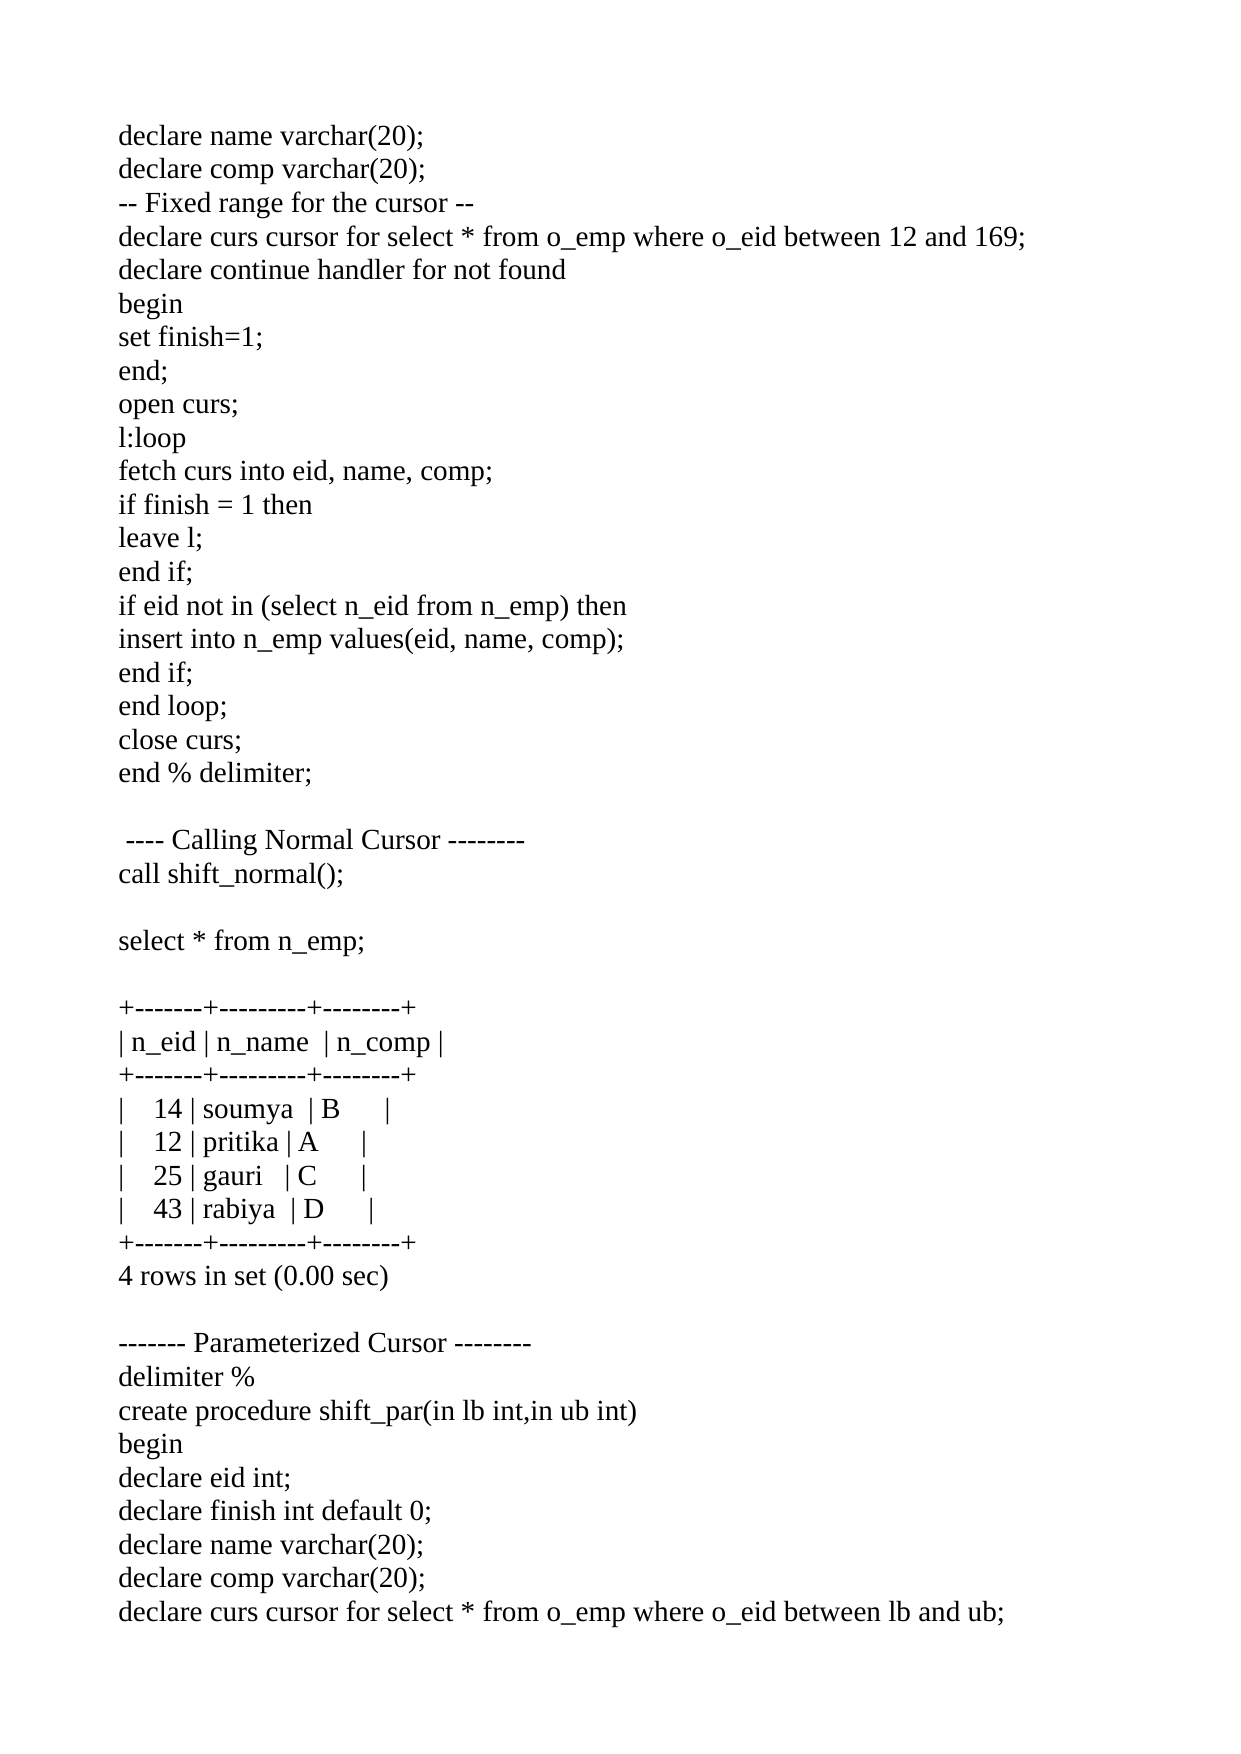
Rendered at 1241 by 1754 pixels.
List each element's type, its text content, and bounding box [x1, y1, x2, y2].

text leave l; [118, 521, 1122, 554]
text close curs; [118, 722, 1122, 755]
text -- Fixed range for the cursor -- [118, 185, 1122, 219]
text declare finish int default 0; [118, 1493, 1122, 1527]
text open curs; [118, 386, 1122, 420]
text end % delimiter; [118, 755, 1122, 789]
text declare eid int; [118, 1460, 1122, 1493]
text end if; [118, 554, 1122, 588]
text insert into n_emp values(eid, name, comp); [118, 621, 1122, 655]
text end loop; [118, 688, 1122, 722]
text ------- Parameterized Cursor -------- [118, 1326, 1122, 1359]
text declare curs cursor for select * from o_emp where o_eid between 12 and 169; [118, 219, 1122, 252]
text if finish = 1 then [118, 487, 1122, 521]
text | 14 | soumya | B | [118, 1091, 1122, 1124]
text +-------+---------+--------+ [118, 1225, 1122, 1258]
text end; [118, 353, 1122, 386]
text +-------+---------+--------+ [118, 1057, 1122, 1091]
text end if; [118, 655, 1122, 688]
text declare name varchar(20); [118, 118, 1122, 152]
text declare name varchar(20); [118, 1527, 1122, 1560]
text l:loop [118, 420, 1122, 453]
text declare curs cursor for select * from o_emp where o_eid between lb and ub; [118, 1594, 1122, 1627]
text delimiter % [118, 1359, 1122, 1393]
text | n_eid | n_name | n_comp | [118, 1024, 1122, 1057]
text create procedure shift_par(in lb int,in ub int) [118, 1393, 1122, 1426]
text select * from n_emp; [118, 923, 1122, 957]
text begin [118, 1426, 1122, 1460]
text fetch curs into eid, name, comp; [118, 453, 1122, 487]
text +-------+---------+--------+ [118, 990, 1122, 1024]
text begin [118, 286, 1122, 319]
text set finish=1; [118, 319, 1122, 353]
text ---- Calling Normal Cursor -------- [118, 822, 1122, 856]
text declare continue handler for not found [118, 252, 1122, 286]
text if eid not in (select n_eid from n_emp) then [118, 588, 1122, 621]
text call shift_normal(); [118, 856, 1122, 889]
text | 25 | gauri | C | [118, 1158, 1122, 1191]
text 4 rows in set (0.00 sec) [118, 1258, 1122, 1292]
text declare comp varchar(20); [118, 1560, 1122, 1594]
text | 43 | rabiya | D | [118, 1191, 1122, 1225]
text | 12 | pritika | A | [118, 1124, 1122, 1158]
text declare comp varchar(20); [118, 152, 1122, 185]
